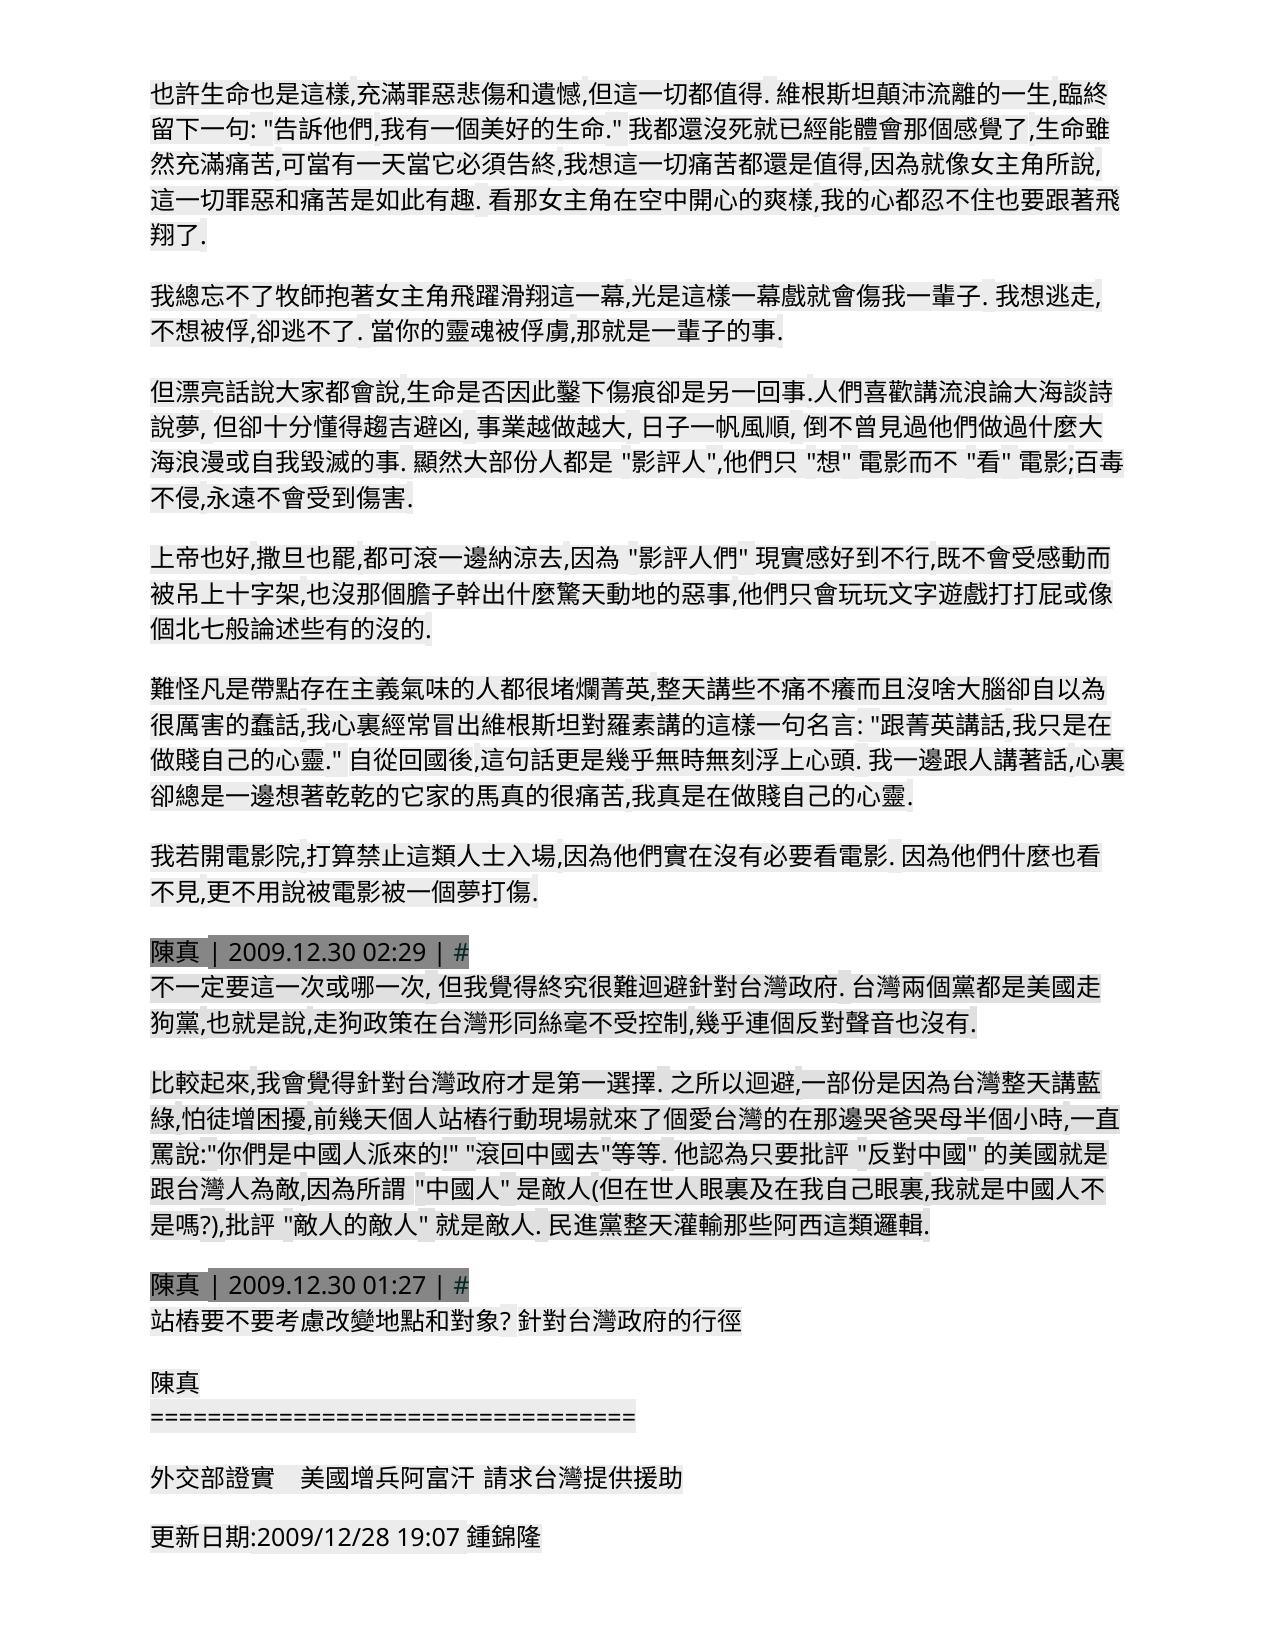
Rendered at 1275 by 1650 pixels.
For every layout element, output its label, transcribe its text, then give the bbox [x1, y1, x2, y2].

text 外交部證實 美國增兵阿富汗 請求台灣提供援助 [150, 1458, 1125, 1494]
text 難怪凡是帶點存在主義氣味的人都很堵爛菁英,整天講些不痛不癢而且沒啥大腦卻自以為很厲害的蠢話,我心裏經常冒出維根斯坦對羅素講的這樣一句名言: "跟菁英講話,我只是在做賤自己的心靈." 自從回國後,這句話更是幾乎無時無刻浮上心頭. 我一邊跟人講著話,心裏卻總是一邊想著乾乾的它家的馬真的很痛苦,我真是在做賤自己的心靈. [150, 671, 1125, 812]
text 陳真 ================================== [150, 1362, 1125, 1433]
text 站樁要不要考慮改變地點和對象? 針對台灣政府的行徑 [150, 1302, 1125, 1337]
text 陳真 | 2009.12.30 02:29 | # [150, 933, 1125, 969]
text 上帝也好,撒旦也罷,都可滾一邊納涼去,因為 "影評人們" 現實感好到不行,既不會受感動而被吊上十字架,也沒那個膽子幹出什麼驚天動地的惡事,他們只會玩玩文字遊戲打打屁或像個北七般論述些有的沒的. [150, 539, 1125, 646]
text 更新日期:2009/12/28 19:07 鍾錦隆 [150, 1519, 1125, 1554]
text 我總忘不了牧師抱著女主角飛躍滑翔這一幕,光是這樣一幕戲就會傷我一輩子. 我想逃走,不想被俘,卻逃不了. 當你的靈魂被俘虜,那就是一輩子的事. [150, 277, 1125, 348]
text 我若開電影院,打算禁止這類人士入場,因為他們實在沒有必要看電影. 因為他們什麼也看不見,更不用說被電影被一個夢打傷. [150, 837, 1125, 908]
text 但漂亮話說大家都會說,生命是否因此鑿下傷痕卻是另一回事.人們喜歡講流浪論大海談詩說夢, 但卻十分懂得趨吉避凶, 事業越做越大, 日子一帆風順, 倒不曾見過他們做過什麼大海浪漫或自我毀滅的事. 顯然大部份人都是 "影評人",他們只 "想" 電影而不 "看" 電影;百毒不侵,永遠不會受到傷害. [150, 373, 1125, 514]
text 比較起來,我會覺得針對台灣政府才是第一選擇. 之所以迴避,一部份是因為台灣整天講藍綠,怕徒增困擾,前幾天個人站樁行動現場就來了個愛台灣的在那邊哭爸哭母半個小時,一直罵說:"你們是中國人派來的!" "滾回中國去"等等. 他認為只要批評 "反對中國" 的美國就是跟台灣人為敵,因為所謂 "中國人" 是敵人(但在世人眼裏及在我自己眼裏,我就是中國人不是嗎?),批評 "敵人的敵人" 就是敵人. 民進黨整天灌輸那些阿西這類邏輯. [150, 1064, 1125, 1242]
text 不一定要這一次或哪一次, 但我覺得終究很難迴避針對台灣政府. 台灣兩個黨都是美國走狗黨,也就是說,走狗政策在台灣形同絲毫不受控制,幾乎連個反對聲音也沒有. [150, 969, 1125, 1039]
text 也許生命也是這樣,充滿罪惡悲傷和遺憾,但這一切都值得. 維根斯坦顛沛流離的一生,臨終留下一句: "告訴他們,我有一個美好的生命." 我都還沒死就已經能體會那個感覺了,生命雖然充滿痛苦,可當有一天當它必須告終,我想這一切痛苦都還是值得,因為就像女主角所說,這一切罪惡和痛苦是如此有趣. 看那女主角在空中開心的爽樣,我的心都忍不住也要跟著飛翔了. [150, 75, 1125, 252]
text 陳真 | 2009.12.30 01:27 | # [150, 1267, 1125, 1302]
